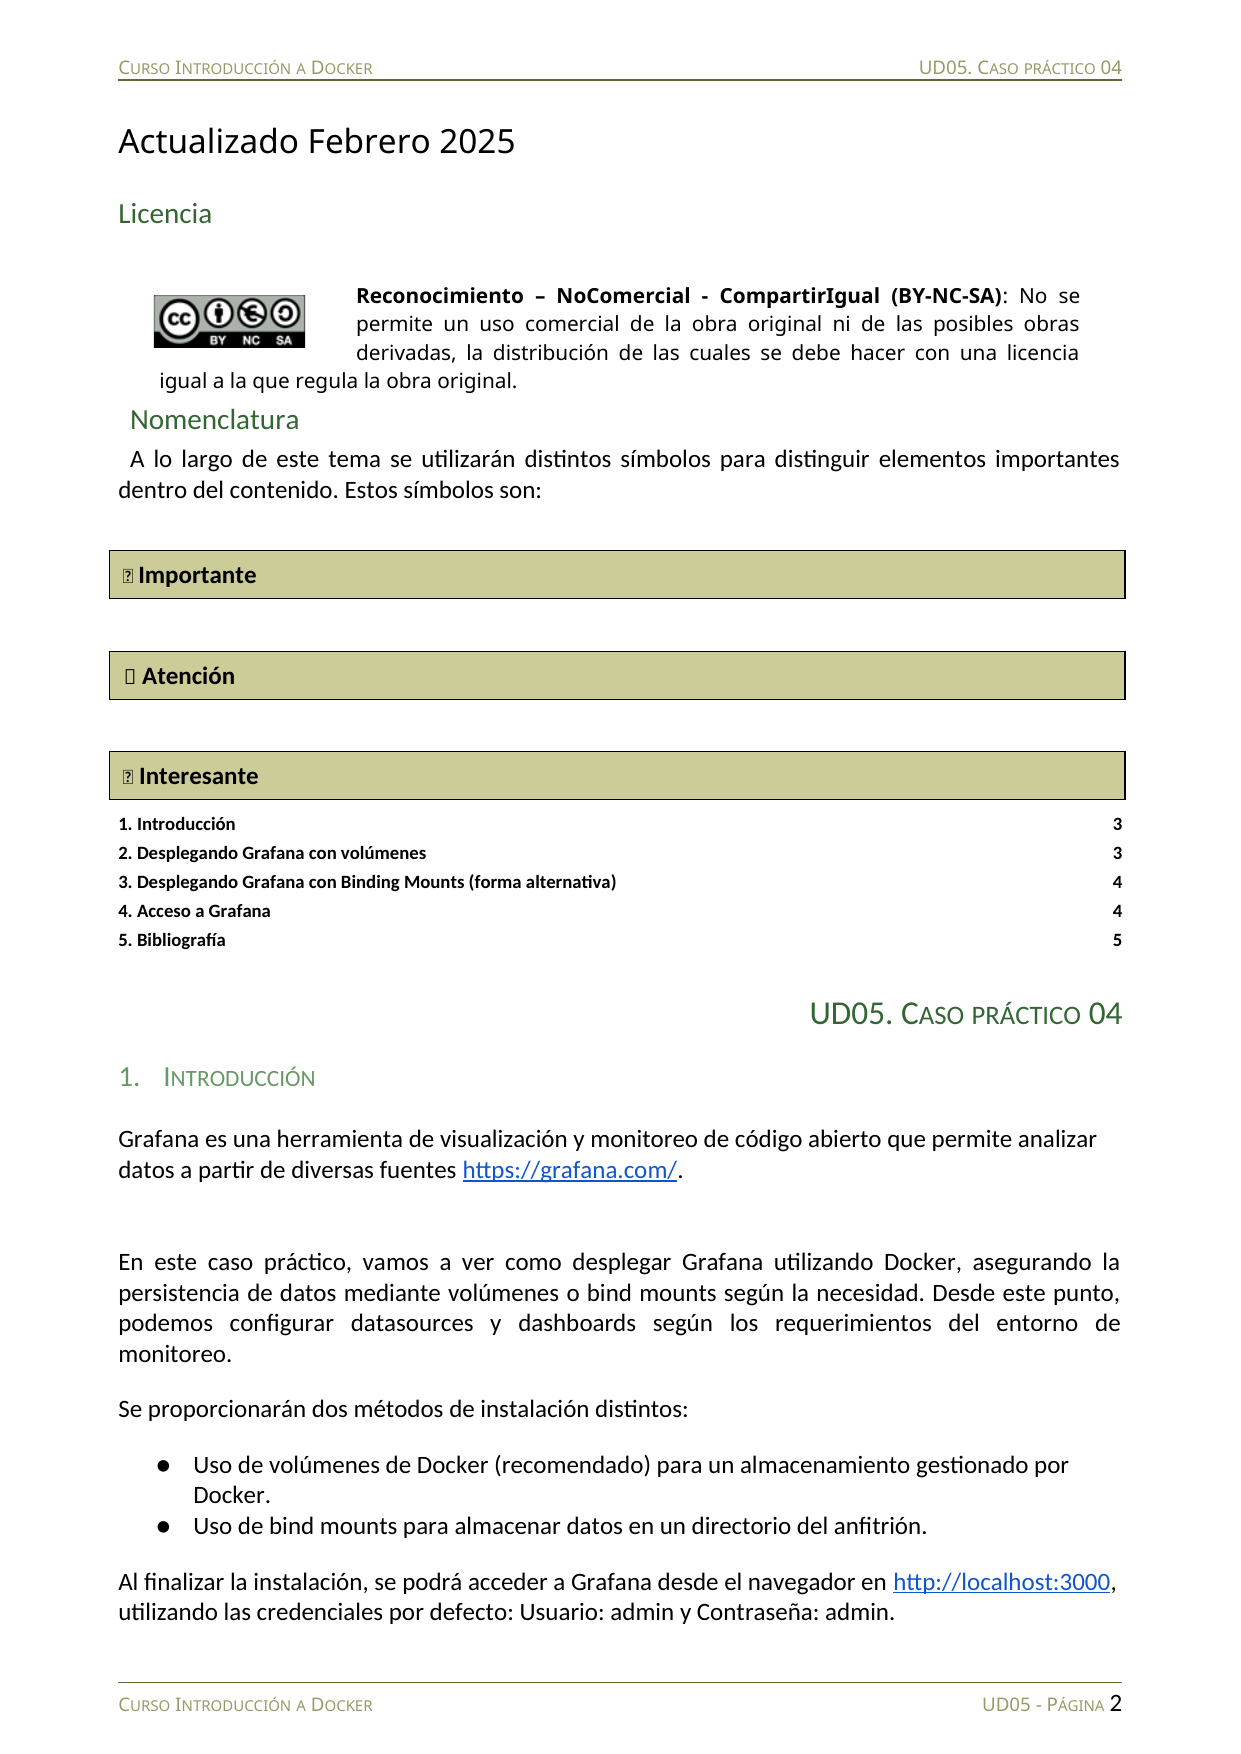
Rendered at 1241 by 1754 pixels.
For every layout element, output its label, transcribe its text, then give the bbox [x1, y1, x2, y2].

text Grafana es una herramienta de visualización y monitoreo de código abierto que permite analizar datos a partir de diversas fuentes https://grafana.com/. [118, 1123, 1122, 1184]
subtitle Introducción [118, 1058, 1122, 1093]
text 2. Desplegando Grafana con volúmenes 3 [118, 841, 1122, 864]
text 4. Acceso a Grafana 4 [118, 899, 1122, 922]
text 💬 Interesante [110, 752, 1124, 799]
text 5. Bibliografía 5 [118, 929, 1122, 952]
text 3. Desplegando Grafana con Binding Mounts (forma alternativa) 4 [118, 870, 1122, 893]
text Actualizado Febrero 2025 [118, 118, 1122, 163]
text A lo largo de este tema se utilizarán distintos símbolos para distinguir elementos importantes dentro del contenido. Estos símbolos son: [118, 443, 1122, 504]
text Reconocimiento – NoComercial - CompartirIgual (BY-NC-SA): No se permite un uso comercial de la obra original ni de las posibles obras derivadas, la distribución de las cuales se debe hacer con una licencia igual a la que regula la obra original. [159, 281, 1080, 395]
list Uso de volúmenes de Docker (recomendado) para un almacenamiento gestionado por Docker. [156, 1449, 1122, 1510]
list Uso de bind mounts para almacenar datos en un directorio del anfitrión. [156, 1510, 1122, 1541]
text Se proporcionarán dos métodos de instalación distintos: [118, 1394, 1122, 1424]
text 📖 Importante [110, 551, 1124, 598]
text 1. Introducción 3 [118, 812, 1122, 835]
text UD05. Caso práctico 04 [118, 992, 1122, 1033]
text Nomenclatura [118, 401, 1122, 437]
text Al finalizar la instalación, se podrá acceder a Grafana desde el navegador en http://localhost:3000, utilizando las credenciales por defecto: Usuario: admin y Contraseña: admin. [118, 1566, 1122, 1627]
text En este caso práctico, vamos a ver como desplegar Grafana utilizando Docker, asegurando la persistencia de datos mediante volúmenes o bind mounts según la necesidad. Desde este punto, podemos configurar datasources y dashboards según los requerimientos del entorno de monitoreo. [118, 1247, 1122, 1369]
text ❕ Atención [110, 652, 1124, 699]
picture [153, 295, 306, 348]
text Licencia [118, 196, 1122, 231]
